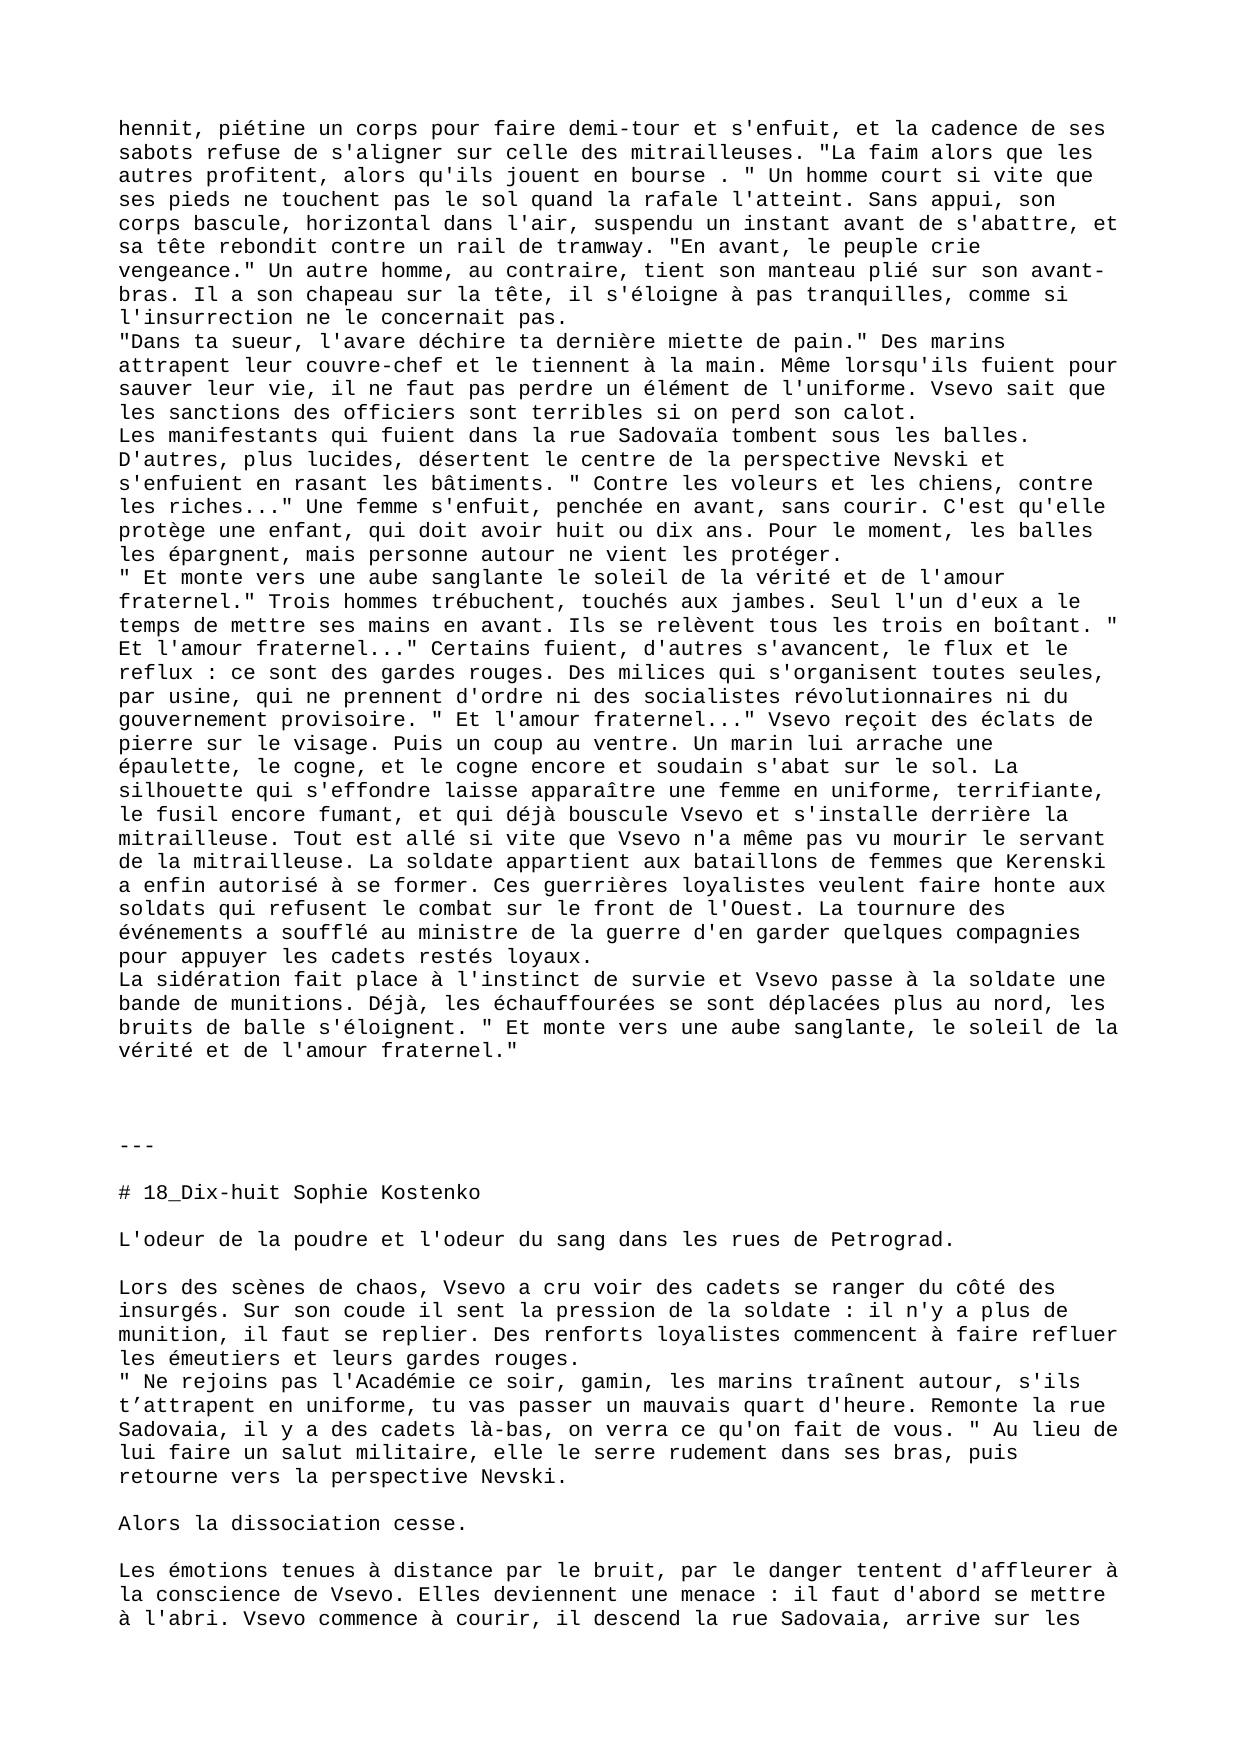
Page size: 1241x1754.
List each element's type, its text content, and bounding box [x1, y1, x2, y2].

text " Ne rejoins pas l'Académie ce soir, gamin, les marins traînent autour, s'ils t’attrapent en uniforme, tu vas passer un mauvais quart d'heure. Remonte la rue Sadovaia, il y a des cadets là-bas, on verra ce qu'on fait de vous. " Au lieu de lui faire un salut militaire, elle le serre rudement dans ses bras, puis retourne vers la perspective Nevski. [118, 1371, 1122, 1489]
text Lors des scènes de chaos, Vsevo a cru voir des cadets se ranger du côté des insurgés. Sur son coude il sent la pression de la soldate : il n'y a plus de munition, il faut se replier. Des renforts loyalistes commencent à faire refluer les émeutiers et leurs gardes rouges. [118, 1277, 1122, 1371]
text " Et monte vers une aube sanglante le soleil de la vérité et de l'amour fraternel." Trois hommes trébuchent, touchés aux jambes. Seul l'un d'eux a le temps de mettre ses mains en avant. Ils se relèvent tous les trois en boîtant. " Et l'amour fraternel..." Certains fuient, d'autres s'avancent, le flux et le reflux : ce sont des gardes rouges. Des milices qui s'organisent toutes seules, par usine, qui ne prennent d'ordre ni des socialistes révolutionnaires ni du gouvernement provisoire. " Et l'amour fraternel..." Vsevo reçoit des éclats de pierre sur le visage. Puis un coup au ventre. Un marin lui arrache une épaulette, le cogne, et le cogne encore et soudain s'abat sur le sol. La silhouette qui s'effondre laisse apparaître une femme en uniforme, terrifiante, le fusil encore fumant, et qui déjà bouscule Vsevo et s'installe derrière la mitrailleuse. Tout est allé si vite que Vsevo n'a même pas vu mourir le servant de la mitrailleuse. La soldate appartient aux bataillons de femmes que Kerenski a enfin autorisé à se former. Ces guerrières loyalistes veulent faire honte aux soldats qui refusent le combat sur le front de l'Ouest. La tournure des événements a soufflé au ministre de la guerre d'en garder quelques compagnies pour appuyer les cadets restés loyaux. [118, 567, 1122, 969]
text Alors la dissociation cesse. [118, 1513, 1122, 1537]
text Les manifestants qui fuient dans la rue Sadovaïa tombent sous les balles. D'autres, plus lucides, désertent le centre de la perspective Nevski et s'enfuient en rasant les bâtiments. " Contre les voleurs et les chiens, contre les riches..." Une femme s'enfuit, penchée en avant, sans courir. C'est qu'elle protège une enfant, qui doit avoir huit ou dix ans. Pour le moment, les balles les épargnent, mais personne autour ne vient les protéger. [118, 426, 1122, 567]
text Les émotions tenues à distance par le bruit, par le danger tentent d'affleurer à la conscience de Vsevo. Elles deviennent une menace : il faut d'abord se mettre à l'abri. Vsevo commence à courir, il descend la rue Sadovaia, arrive sur les [118, 1561, 1122, 1631]
text L'odeur de la poudre et l'odeur du sang dans les rues de Petrograd. [118, 1229, 1122, 1253]
text hennit, piétine un corps pour faire demi-tour et s'enfuit, et la cadence de ses sabots refuse de s'aligner sur celle des mitrailleuses. "La faim alors que les autres profitent, alors qu'ils jouent en bourse . " Un homme court si vite que ses pieds ne touchent pas le sol quand la rafale l'atteint. Sans appui, son corps bascule, horizontal dans l'air, suspendu un instant avant de s'abattre, et sa tête rebondit contre un rail de tramway. "En avant, le peuple crie vengeance." Un autre homme, au contraire, tient son manteau plié sur son avant-bras. Il a son chapeau sur la tête, il s'éloigne à pas tranquilles, comme si l'insurrection ne le concernait pas. [118, 118, 1122, 331]
text # 18_Dix-huit Sophie Kostenko [118, 1182, 1122, 1206]
text La sidération fait place à l'instinct de survie et Vsevo passe à la soldate une bande de munitions. Déjà, les échauffourées se sont déplacées plus au nord, les bruits de balle s'éloignent. " Et monte vers une aube sanglante, le soleil de la vérité et de l'amour fraternel." [118, 969, 1122, 1064]
text --- [118, 1135, 1122, 1158]
text "Dans ta sueur, l'avare déchire ta dernière miette de pain." Des marins attrapent leur couvre-chef et le tiennent à la main. Même lorsqu'ils fuient pour sauver leur vie, il ne faut pas perdre un élément de l'uniforme. Vsevo sait que les sanctions des officiers sont terribles si on perd son calot. [118, 331, 1122, 426]
